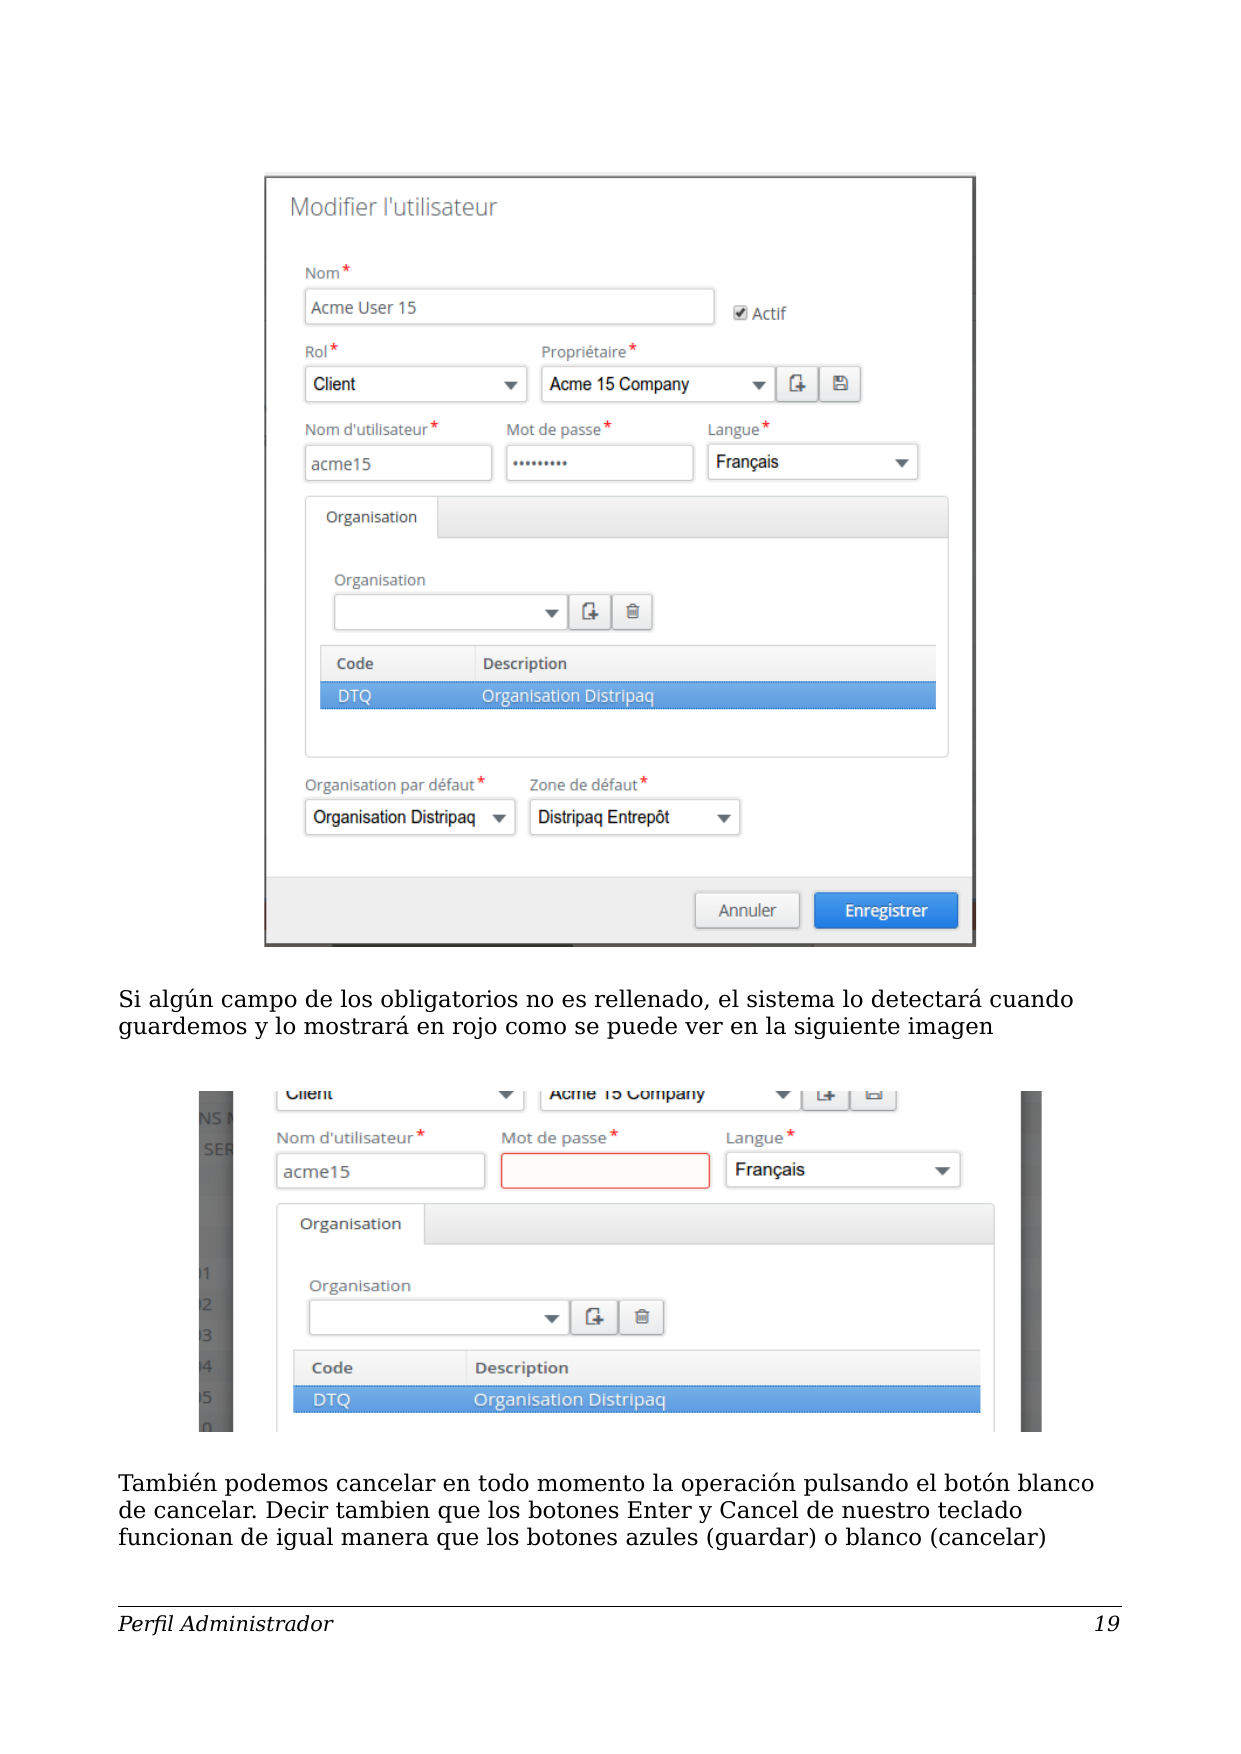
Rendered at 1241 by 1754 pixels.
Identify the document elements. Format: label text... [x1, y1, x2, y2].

text Si algún campo de los obligatorios no es rellenado, el sistema lo detectará cuando guardemos y lo mostrará en rojo como se puede ver en la siguiente imagen [118, 986, 1122, 1039]
picture [264, 172, 977, 947]
text También podemos cancelar en todo momento la operación pulsando el botón blanco de cancelar. Decir tambien que los botones Enter y Cancel de nuestro teclado funcionan de igual manera que los botones azules (guardar) o blanco (cancelar) [118, 1470, 1122, 1550]
picture [198, 1091, 1042, 1432]
